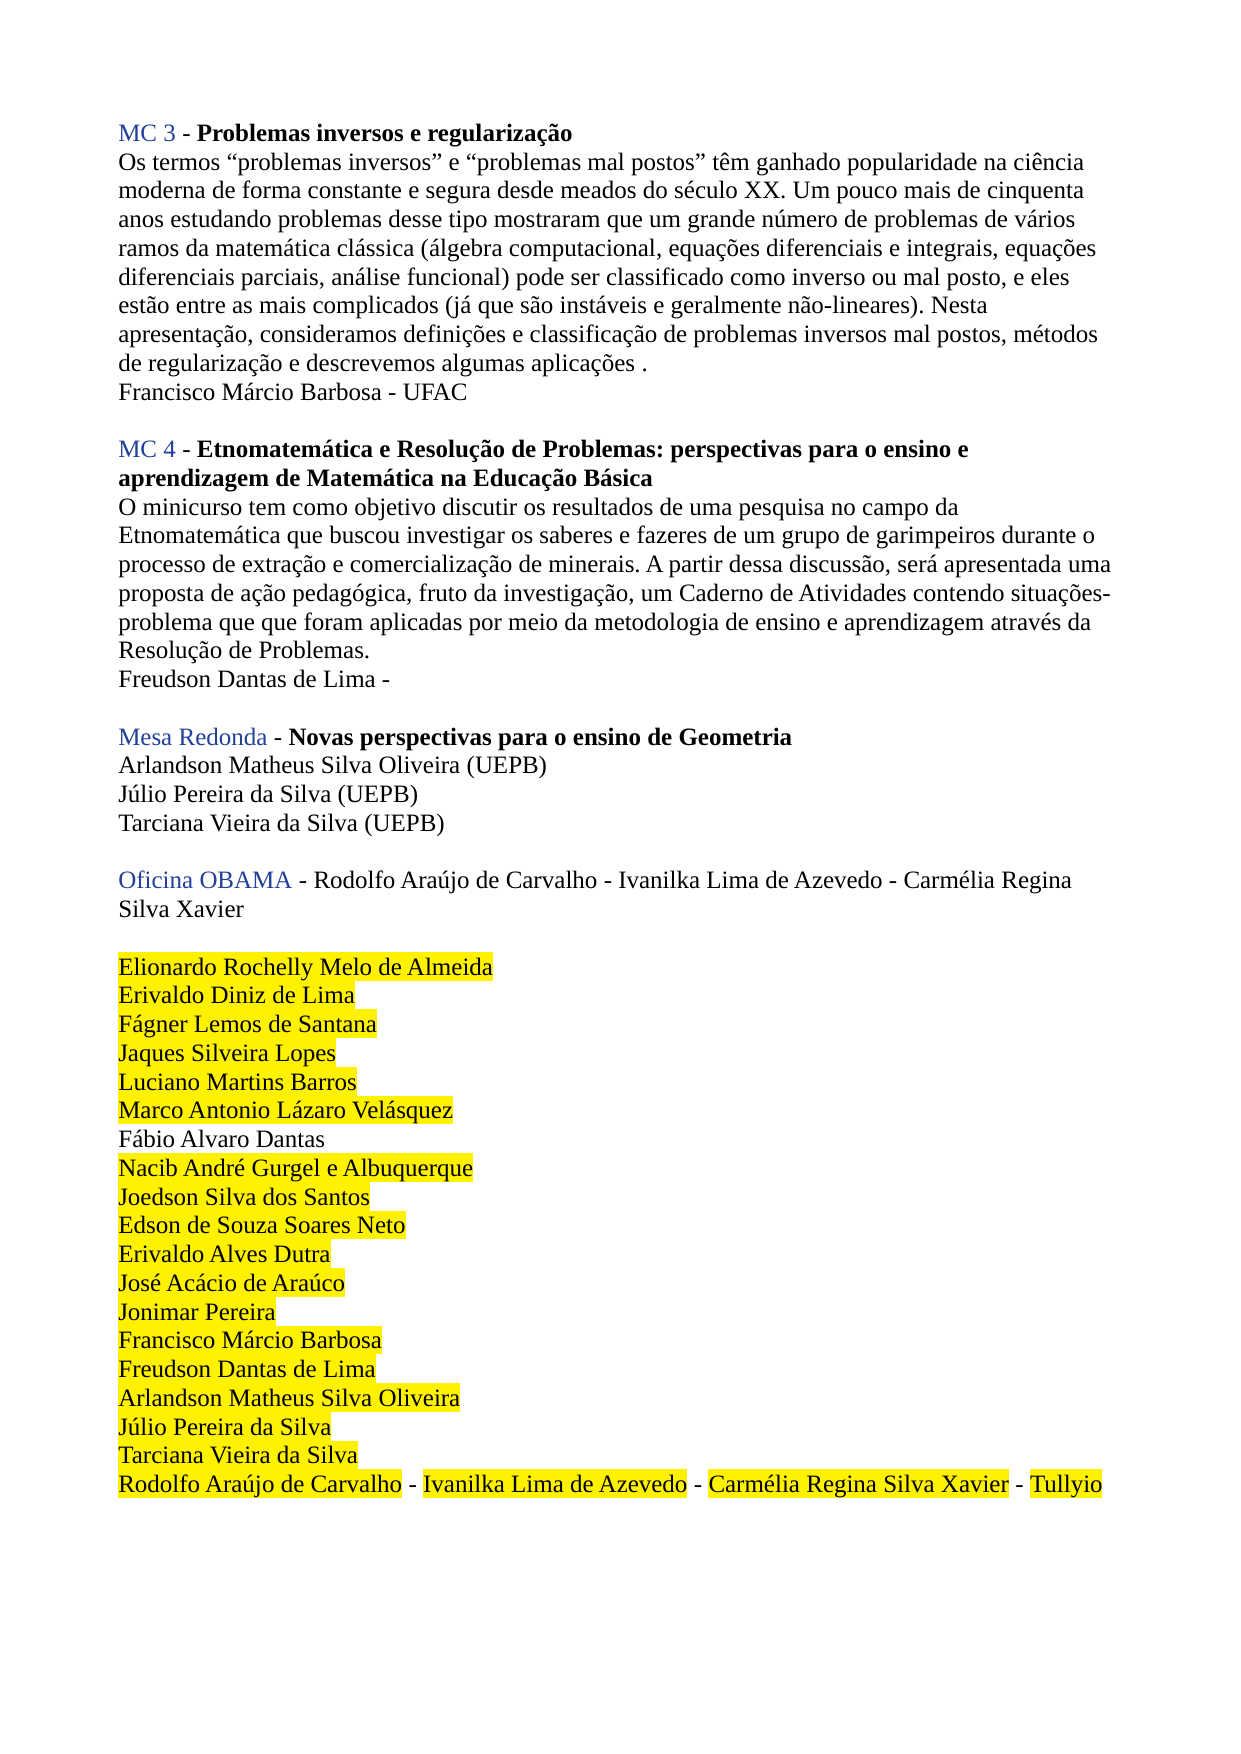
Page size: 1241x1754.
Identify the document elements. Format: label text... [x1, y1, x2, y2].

text Erivaldo Diniz de Lima [118, 981, 1122, 1009]
text Freudson Dantas de Lima [118, 1354, 1122, 1383]
text Arlandson Matheus Silva Oliveira (UEPB) [118, 751, 1122, 779]
text MC 4 - Etnomatemática e Resolução de Problemas: perspectivas para o ensino e [118, 434, 1122, 463]
text Erivaldo Alves Dutra [118, 1239, 1122, 1268]
text Luciano Martins Barros [118, 1067, 1122, 1096]
text Freudson Dantas de Lima - [118, 664, 1122, 693]
text Oficina OBAMA - Rodolfo Araújo de Carvalho - Ivanilka Lima de Azevedo - Carmélia Regina Silva Xavier [118, 866, 1122, 923]
text Os termos “problemas inversos” e “problemas mal postos” têm ganhado popularidade na ciência moderna de forma constante e segura desde meados do século XX. Um pouco mais de cinquenta anos estudando problemas desse tipo mostraram que um grande número de problemas de vários ramos da matemática clássica (álgebra computacional, equações diferenciais e integrais, equações diferenciais parciais, análise funcional) pode ser classificado como inverso ou mal posto, e eles estão entre as mais complicados (já que são instáveis e geralmente não-lineares). Nesta apresentação, consideramos definições e classificação de problemas inversos mal postos, métodos de regularização e descrevemos algumas aplicações . [118, 147, 1122, 377]
text Jaques Silveira Lopes [118, 1038, 1122, 1067]
text Fábio Alvaro Dantas [118, 1124, 1122, 1153]
text aprendizagem de Matemática na Educação Básica [118, 463, 1122, 492]
text Júlio Pereira da Silva (UEPB) [118, 779, 1122, 808]
text Jonimar Pereira [118, 1297, 1122, 1326]
text Tarciana Vieira da Silva (UEPB) [118, 808, 1122, 837]
text Elionardo Rochelly Melo de Almeida [118, 952, 1122, 981]
text Rodolfo Araújo de Carvalho - Ivanilka Lima de Azevedo - Carmélia Regina Silva Xavier - Tullyio [118, 1469, 1122, 1498]
text Nacib André Gurgel e Albuquerque [118, 1153, 1122, 1182]
text Edson de Souza Soares Neto [118, 1211, 1122, 1239]
text Francisco Márcio Barbosa - UFAC [118, 377, 1122, 406]
text Fágner Lemos de Santana [118, 1009, 1122, 1038]
text O minicurso tem como objetivo discutir os resultados de uma pesquisa no campo da Etnomatemática que buscou investigar os saberes e fazeres de um grupo de garimpeiros durante o processo de extração e comercialização de minerais. A partir dessa discussão, será apresentada uma proposta de ação pedagógica, fruto da investigação, um Caderno de Atividades contendo situações-problema que que foram aplicadas por meio da metodologia de ensino e aprendizagem através da Resolução de Problemas. [118, 492, 1122, 664]
text Arlandson Matheus Silva Oliveira [118, 1383, 1122, 1412]
text Mesa Redonda - Novas perspectivas para o ensino de Geometria [118, 722, 1122, 751]
text Tarciana Vieira da Silva [118, 1441, 1122, 1469]
text José Acácio de Araúco [118, 1268, 1122, 1297]
text MC 3 - Problemas inversos e regularização [118, 118, 1122, 147]
text Marco Antonio Lázaro Velásquez [118, 1096, 1122, 1124]
text Francisco Márcio Barbosa [118, 1326, 1122, 1354]
text Joedson Silva dos Santos [118, 1182, 1122, 1211]
text Júlio Pereira da Silva [118, 1412, 1122, 1441]
